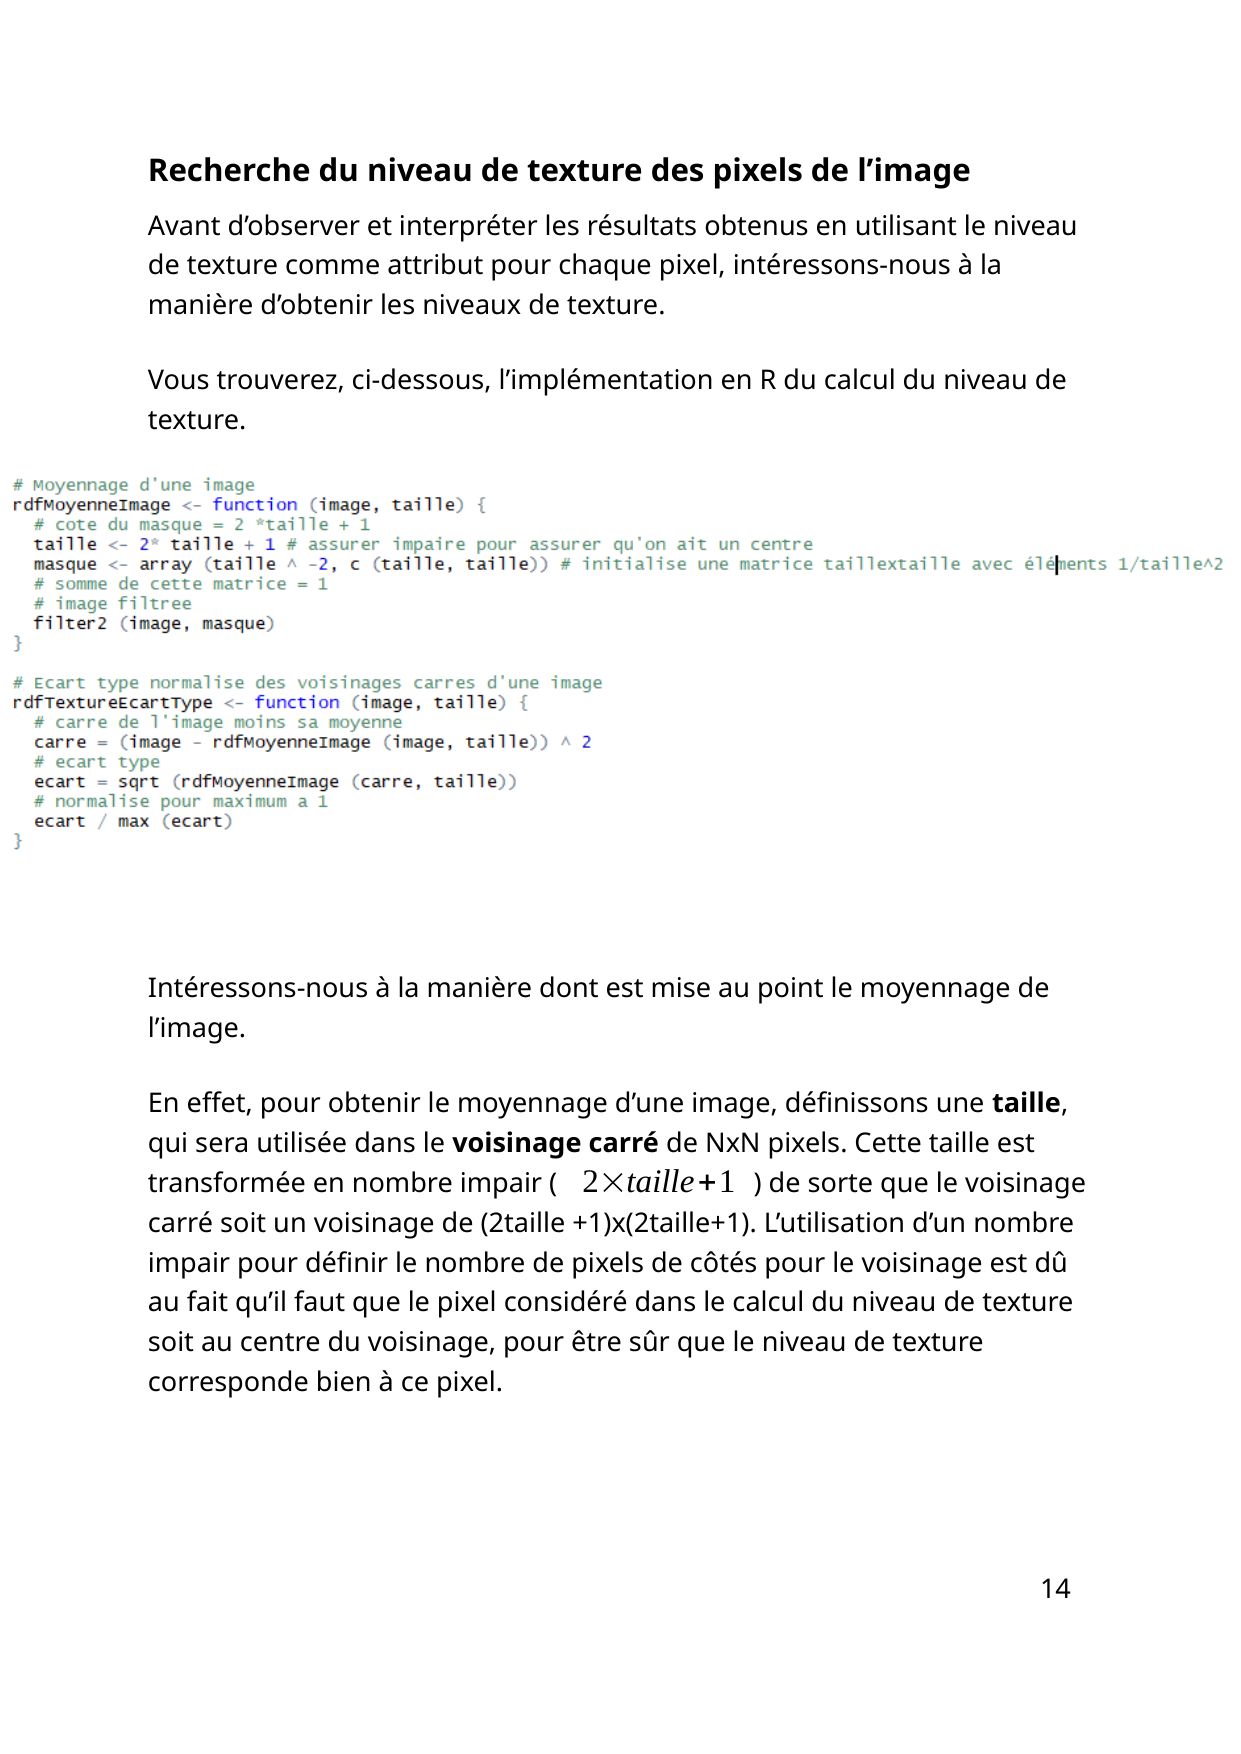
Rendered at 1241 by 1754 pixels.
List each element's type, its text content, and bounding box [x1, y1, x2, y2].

text Intéressons-nous à la manière dont est mise au point le moyennage de l’image. [148, 968, 1093, 1045]
picture [9, 475, 1232, 852]
text Vous trouverez, ci-dessous, l’implémentation en R du calcul du niveau de texture. [148, 361, 1093, 437]
text Avant d’observer et interpréter les résultats obtenus en utilisant le niveau de texture comme attribut pour chaque pixel, intéressons-nous à la manière d’obtenir les niveaux de texture. [148, 206, 1093, 322]
text En effet, pour obtenir le moyennage d’une image, définissons une taille, qui sera utilisée dans le voisinage carré de NxN pixels. Cette taille est transformée en nombre impair ( ) de sorte que le voisinage carré soit un voisinage de (2taille +1)x(2taille+1). L’utilisation d’un nombre impair pour définir le nombre de pixels de côtés pour le voisinage est dû au fait qu’il faut que le pixel considéré dans le calcul du niveau de texture soit au centre du voisinage, pour être sûr que le niveau de texture corresponde bien à ce pixel. [148, 1083, 1093, 1399]
text Recherche du niveau de texture des pixels de l’image [148, 148, 1093, 190]
